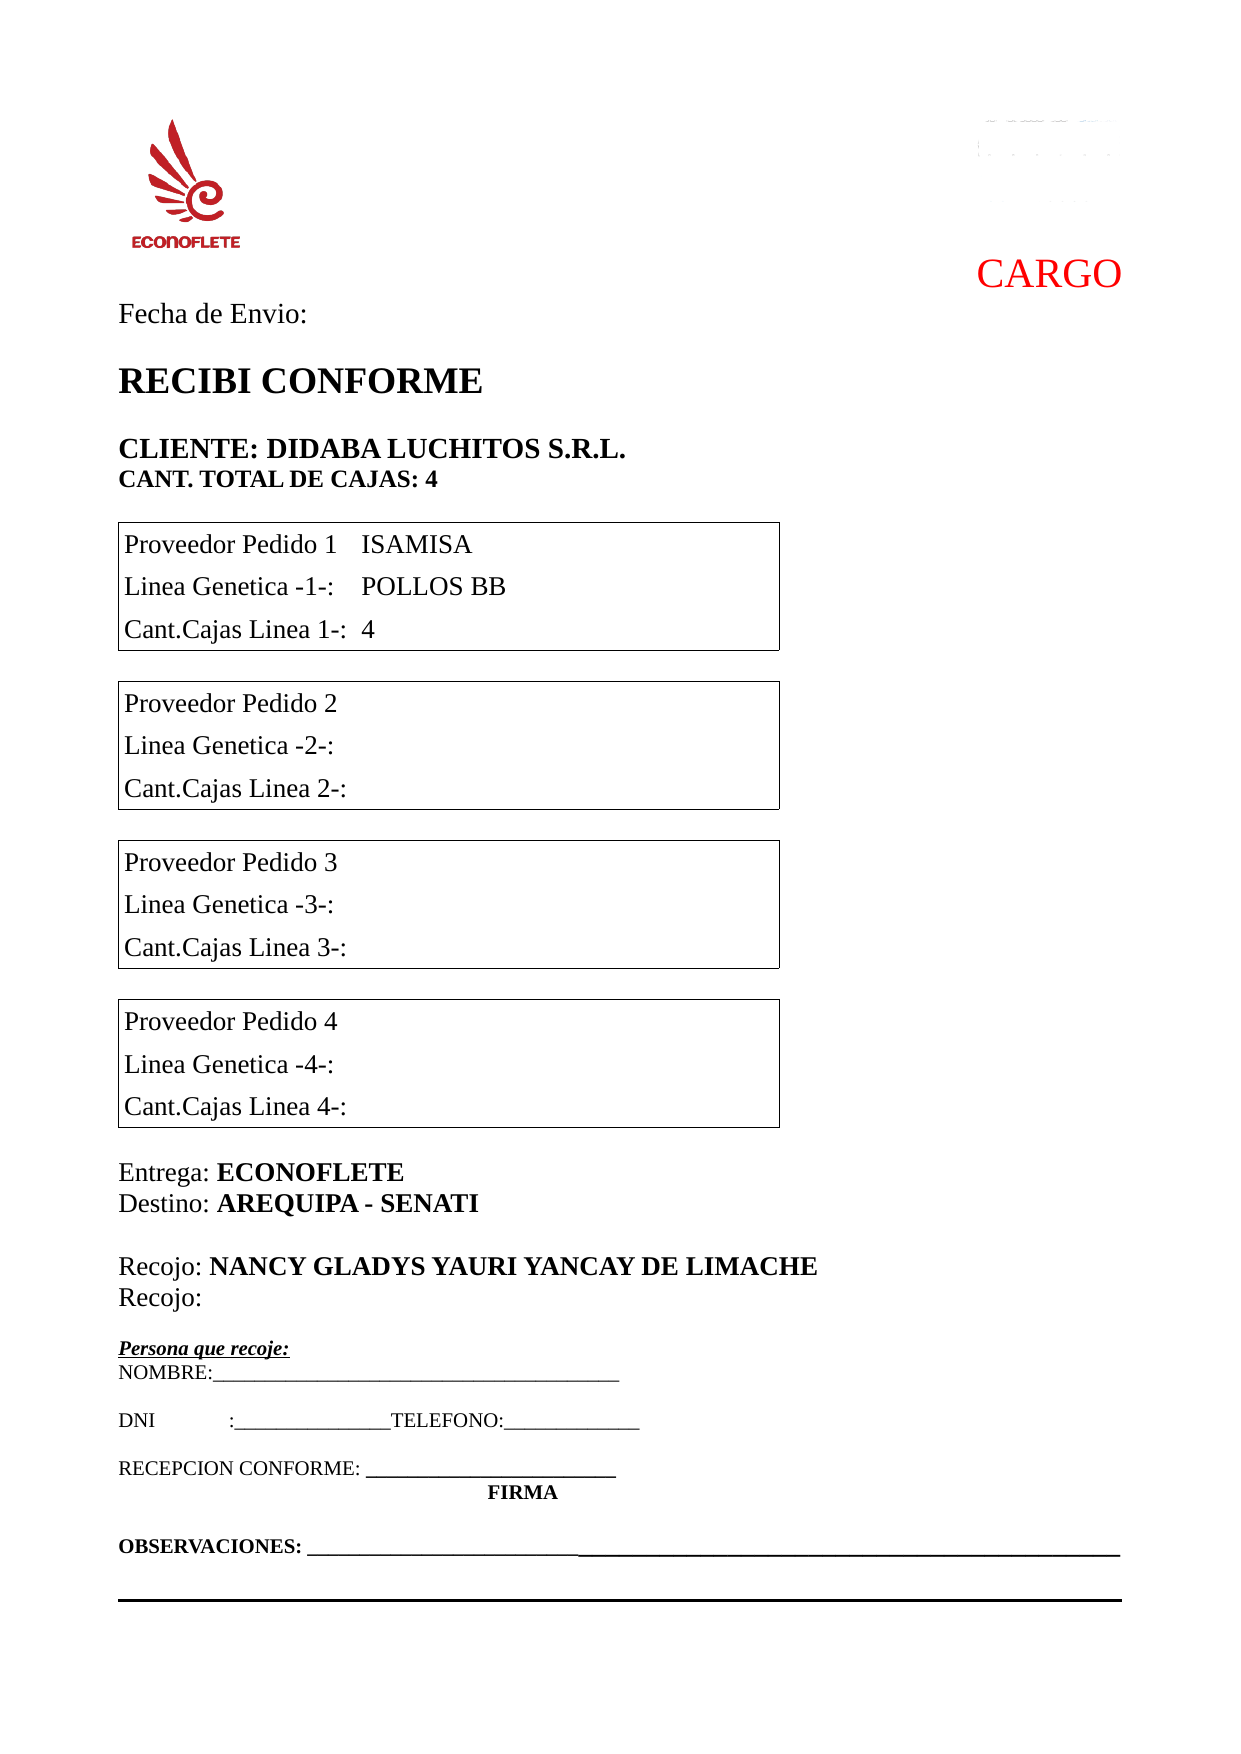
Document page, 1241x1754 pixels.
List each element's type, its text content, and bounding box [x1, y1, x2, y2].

text OBSERVACIONES: __________________________________________________________________ [118, 1528, 1122, 1559]
table_cell Linea Genetica -3-: [119, 883, 356, 926]
table_cell [356, 926, 779, 968]
table_header ISAMISA [356, 523, 779, 564]
table_cell Linea Genetica -2-: [119, 724, 356, 766]
text CANT. TOTAL DE CAJAS: 4 [118, 464, 1122, 493]
text Persona que recoje: [118, 1336, 1122, 1360]
table_cell Proveedor Pedido 2 [119, 682, 356, 724]
text RECIBI CONFORME [118, 359, 1122, 402]
picture [118, 118, 254, 249]
table_cell [356, 841, 779, 883]
table_cell [118, 810, 356, 840]
table_cell [356, 883, 779, 926]
table_cell Cant.Cajas Linea 4-: [119, 1085, 356, 1127]
table_cell [356, 1085, 779, 1127]
table_cell Cant.Cajas Linea 2-: [119, 766, 356, 809]
text RECEPCION CONFORME: ________________________ [118, 1456, 1122, 1480]
text FIRMA [118, 1480, 1122, 1504]
text DNI :_______________TELEFONO:_____________ [118, 1408, 1122, 1432]
table_cell [356, 766, 779, 809]
text Destino: AREQUIPA - SENATI [118, 1187, 1122, 1218]
table_cell POLLOS BB [356, 565, 779, 607]
text Recojo: NANCY GLADYS YAURI YANCAY DE LIMACHE [118, 1249, 1122, 1281]
table_cell Proveedor Pedido 4 [119, 1000, 356, 1042]
table_cell [356, 810, 779, 840]
table_cell [356, 969, 779, 999]
table_cell [118, 969, 356, 999]
table_cell Linea Genetica -1-: [119, 565, 356, 607]
table_header Proveedor Pedido 1 [119, 523, 356, 564]
table_cell Linea Genetica -4-: [119, 1042, 356, 1085]
table_cell [356, 724, 779, 766]
table_cell Cant.Cajas Linea 3-: [119, 926, 356, 968]
text Recojo: [118, 1281, 1122, 1312]
text CLIENTE: DIDABA LUCHITOS S.R.L. [118, 431, 1122, 464]
table_cell [356, 651, 779, 681]
table_cell [356, 1000, 779, 1042]
text CARGO [118, 224, 1122, 297]
text Fecha de Envio: [118, 297, 1122, 330]
text NOMBRE:_______________________________________ [118, 1360, 1122, 1384]
table_cell [356, 1042, 779, 1085]
table_cell Cant.Cajas Linea 1-: [119, 607, 356, 650]
table_cell [118, 651, 356, 681]
table_cell Proveedor Pedido 3 [119, 841, 356, 883]
table_cell 4 [356, 607, 779, 650]
table_cell [356, 682, 779, 724]
text Entrega: ECONOFLETE [118, 1156, 1122, 1187]
